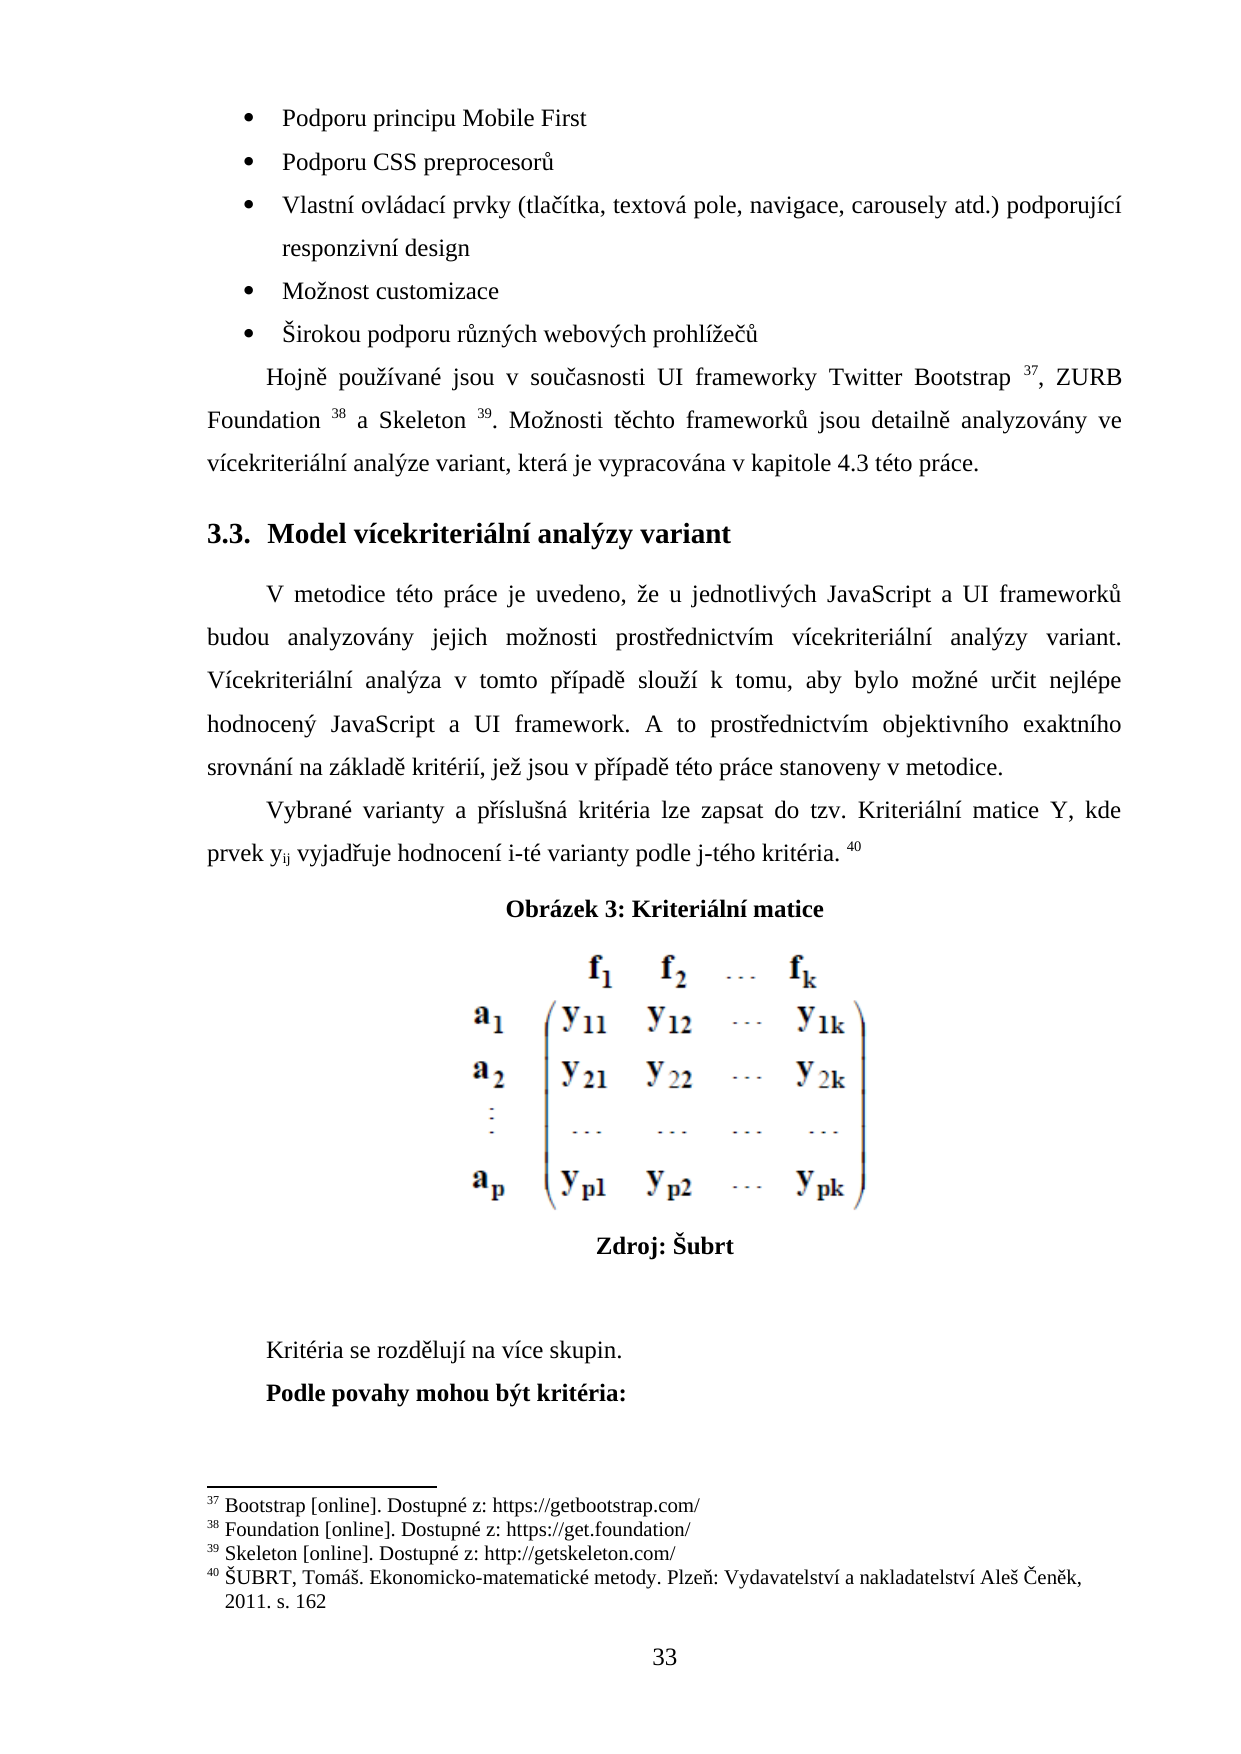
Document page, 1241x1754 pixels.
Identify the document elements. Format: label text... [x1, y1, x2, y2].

text Vybrané varianty a příslušná kritéria lze zapsat do tzv. Kriteriální matice Y, kde prvek yij vyjadřuje hodnocení i-té varianty podle j-tého kritéria. [207, 795, 1122, 867]
list Bootstrap [online]. Dostupné z: https://getbootstrap.com/ [207, 1493, 1122, 1517]
list Podporu CSS preprocesorů [244, 147, 1122, 175]
list Vlastní ovládací prvky (tlačítka, textová pole, navigace, carousely atd.) podporující responzivní design [244, 190, 1122, 262]
text Hojně používané jsou v současnosti UI frameworky Twitter Bootstrap , ZURB Foundation a Skeleton . Možnosti těchto frameworků jsou detailně analyzovány ve vícekriteriální analýze variant, která je vypracována v kapitole 4.3 této práce. [207, 362, 1122, 477]
text Podle povahy mohou být kritéria: [207, 1378, 1122, 1407]
list Podporu principu Mobile First [244, 103, 1122, 132]
subtitle Model vícekriteriální analýzy variant [207, 517, 1122, 550]
text Obrázek 3: Kriteriální matice [439, 894, 890, 923]
text V metodice této práce je uvedeno, že u jednotlivých JavaScript a UI frameworků budou analyzovány jejich možnosti prostřednictvím vícekriteriální analýzy variant. Vícekriteriální analýza v tomto případě slouží k tomu, aby bylo možné určit nejlépe hodnocený JavaScript a UI framework. A to prostřednictvím objektivního exaktního srovnání na základě kritérií, jež jsou v případě této práce stanoveny v metodice. [207, 579, 1122, 781]
list Foundation [online]. Dostupné z: https://get.foundation/ [207, 1517, 1122, 1541]
list ŠUBRT, Tomáš. Ekonomicko-matematické metody. Plzeň: Vydavatelství a nakladatelství Aleš Čeněk, 2011. s. 162 [207, 1565, 1122, 1613]
text Kritéria se rozdělují na více skupin. [207, 1335, 1122, 1363]
text Zdroj: Šubrt [439, 1232, 890, 1260]
picture [439, 935, 890, 1232]
list Skeleton [online]. Dostupné z: http://getskeleton.com/ [207, 1541, 1122, 1565]
list Možnost customizace [244, 276, 1122, 305]
list Širokou podporu různých webových prohlížečů [244, 319, 1122, 348]
